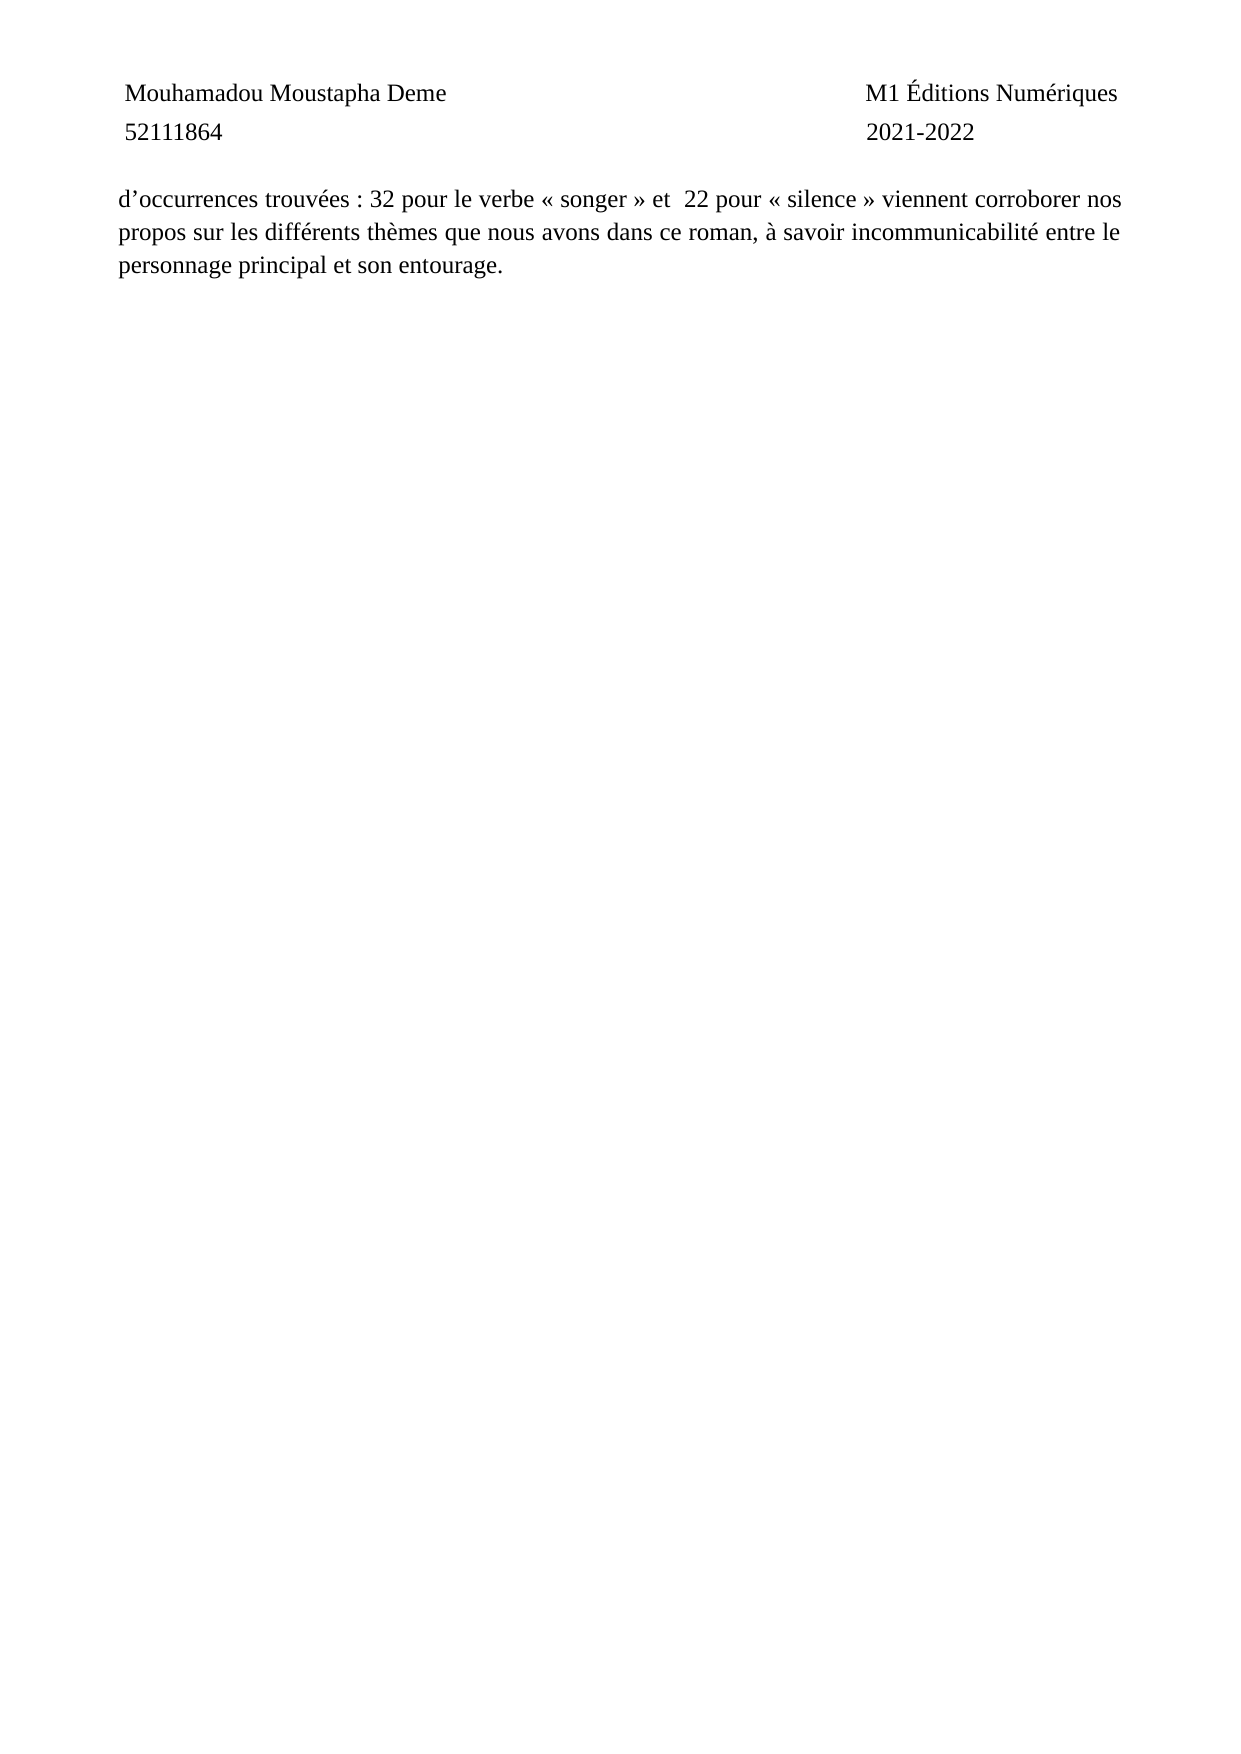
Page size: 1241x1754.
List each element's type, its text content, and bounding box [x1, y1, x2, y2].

text d’occurrences trouvées : 32 pour le verbe « songer » et 22 pour « silence » viennent corroborer nos propos sur les différents thèmes que nous avons dans ce roman, à savoir incommunicabilité entre le personnage principal et son entourage. [118, 184, 1122, 279]
